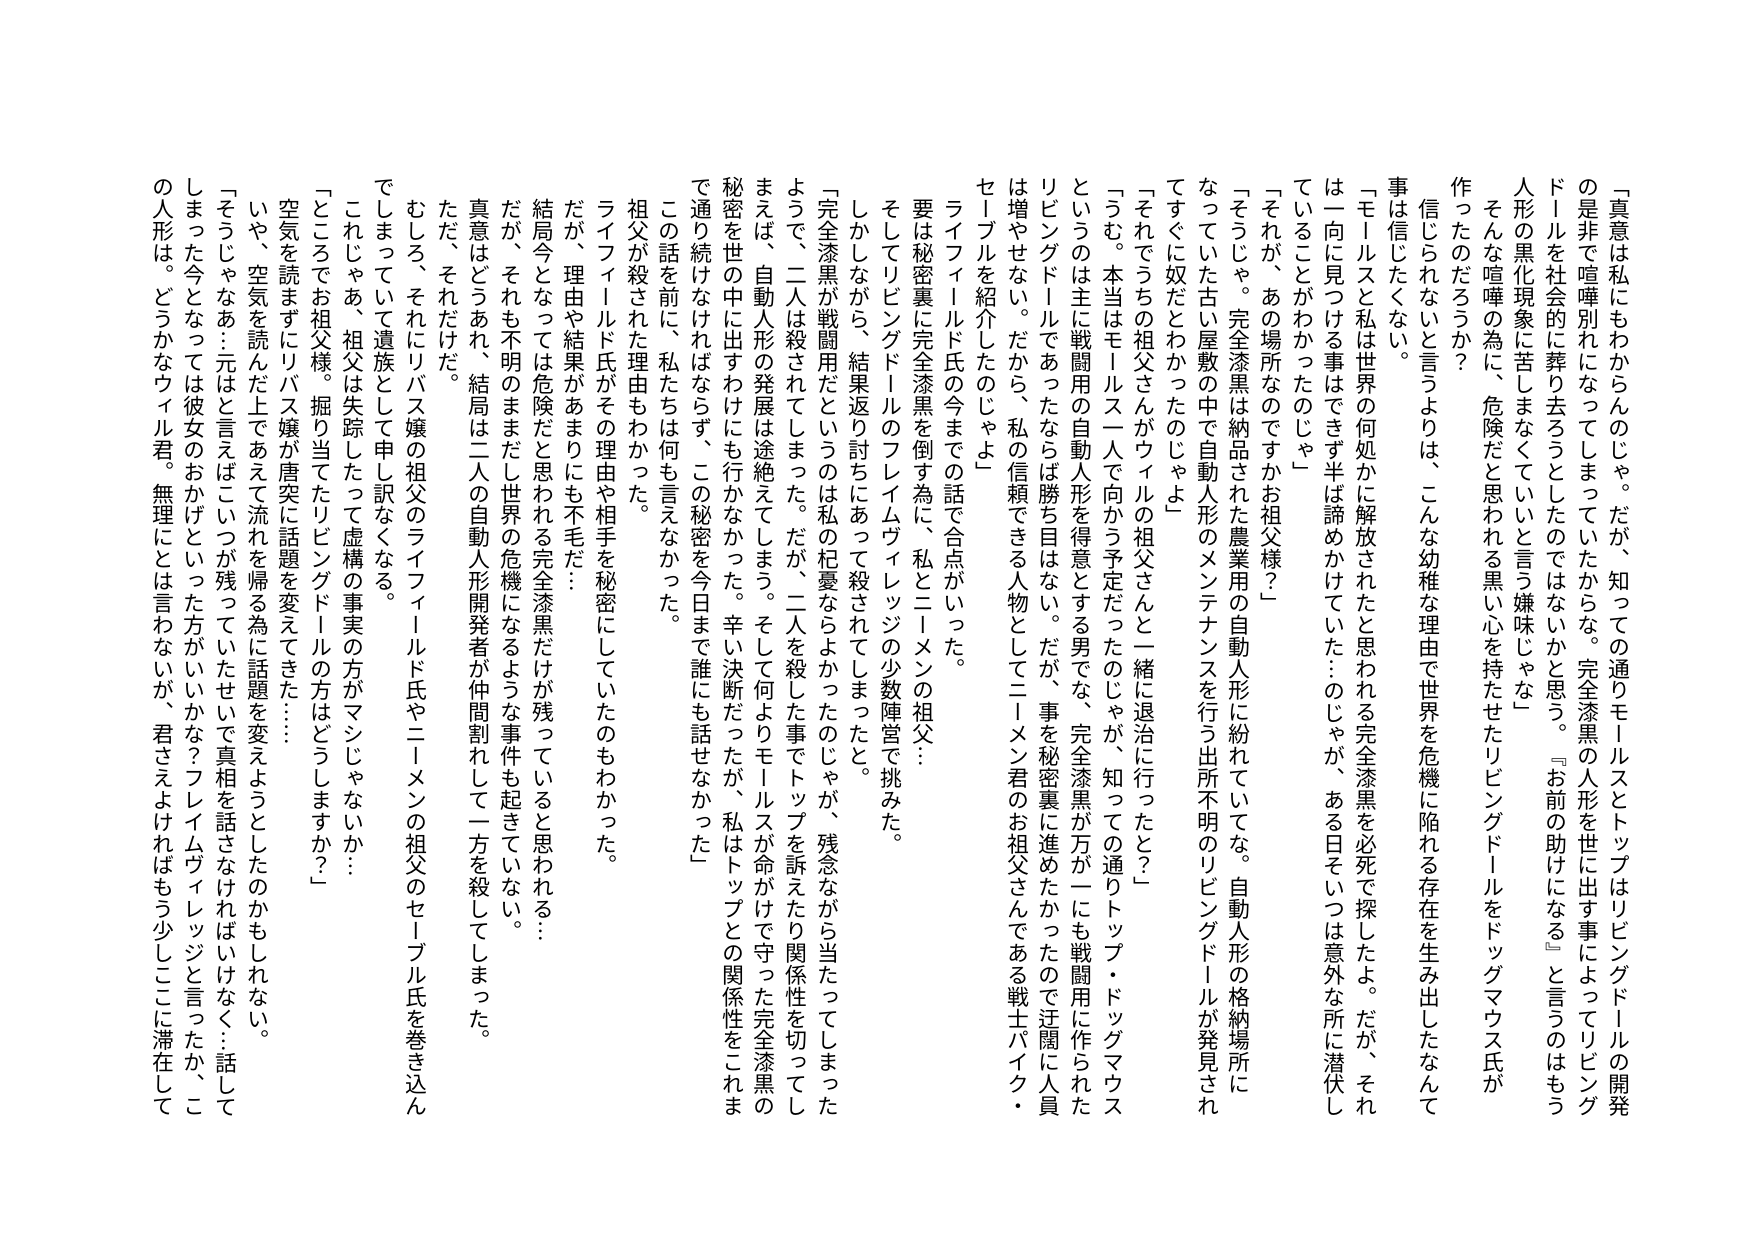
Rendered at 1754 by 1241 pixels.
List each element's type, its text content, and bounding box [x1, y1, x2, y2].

text 信じられないと言うよりは、こんな幼稚な理由で世界を危機に陥れる存在を生み出したなんて事は信じたくない。 [1382, 176, 1446, 1122]
text だが、理由や結果があまりにも不毛だ… [559, 176, 591, 1122]
text ライフィールド氏がその理由や相手を秘密にしていたのもわかった。 [591, 176, 622, 1122]
text 祖父が殺された理由もわかった。 [622, 176, 654, 1122]
text そんな喧嘩の為に、危険だと思われる黒い心を持たせたリビングドールをドッグマウス氏が作ったのだろうか？ [1446, 176, 1509, 1122]
text 要は秘密裏に完全漆黒を倒す為に、私とニーメンの祖父… [907, 176, 939, 1122]
text しかしながら、結果返り討ちにあって殺されてしまったと。 [844, 176, 876, 1122]
text この話を前に、私たちは何も言えなかった。 [654, 176, 686, 1122]
text 「それでうちの祖父さんがウィルの祖父さんと一緒に退治に行ったと？」 [1129, 176, 1161, 1122]
text 「ところでお祖父様。掘り当てたリビングドールの方はどうしますか？」 [306, 176, 337, 1122]
text ただ、それだけだ。 [432, 176, 464, 1122]
text 結局今となっては危険だと思われる完全漆黒だけが残っていると思われる… [527, 176, 559, 1122]
text 「モールスと私は世界の何処かに解放されたと思われる完全漆黒を必死で探したよ。だが、それは一向に見つける事はできず半ば諦めかけていた…のじゃが、ある日そいつは意外な所に潜伏していることがわかったのじゃ」 [1287, 176, 1382, 1122]
text 「そうじゃ。完全漆黒は納品された農業用の自動人形に紛れていてな。自動人形の格納場所になっていた古い屋敷の中で自動人形のメンテナンスを行う出所不明のリビングドールが発見されてすぐに奴だとわかったのじゃよ」 [1161, 176, 1256, 1122]
text これじゃあ、祖父は失踪したって虚構の事実の方がマシじゃないか… [337, 176, 369, 1122]
text 「それが、あの場所なのですかお祖父様？」 [1256, 176, 1287, 1122]
text いや、空気を読んだ上であえて流れを帰る為に話題を変えようとしたのかもしれない。 [242, 176, 274, 1122]
text むしろ、それにリバス嬢の祖父のライフィールド氏やニーメンの祖父のセーブル氏を巻き込んでしまっていて遺族として申し訳なくなる。 [369, 176, 432, 1122]
text 真意はどうあれ、結局は二人の自動人形開発者が仲間割れして一方を殺してしまった。 [464, 176, 496, 1122]
text 「真意は私にもわからんのじゃ。だが、知っての通りモールスとトップはリビングドールの開発の是非で喧嘩別れになってしまっていたからな。完全漆黒の人形を世に出す事によってリビングドールを社会的に葬り去ろうとしたのではないかと思う。『お前の助けになる』と言うのはもう人形の黒化現象に苦しまなくていいと言う嫌味じゃな」 [1509, 176, 1636, 1122]
text ライフィールド氏の今までの話で合点がいった。 [939, 176, 971, 1122]
text だが、それも不明のままだし世界の危機になるような事件も起きていない。 [496, 176, 527, 1122]
text 「うむ。本当はモールス一人で向かう予定だったのじゃが、知っての通りトップ・ドッグマウスというのは主に戦闘用の自動人形を得意とする男でな、完全漆黒が万が一にも戦闘用に作られたリビングドールであったならば勝ち目はない。だが、事を秘密裏に進めたかったので迂闊に人員は増やせない。だから、私の信頼できる人物としてニーメン君のお祖父さんである戦士パイク・セーブルを紹介したのじゃよ」 [971, 176, 1129, 1122]
text そしてリビングドールのフレイムヴィレッジの少数陣営で挑みた。 [876, 176, 907, 1122]
text 空気を読まずにリバス嬢が唐突に話題を変えてきた…… [274, 176, 306, 1122]
text 「完全漆黒が戦闘用だというのは私の杞憂ならよかったのじゃが、残念ながら当たってしまったようで、二人は殺されてしまった。だが、二人を殺した事でトップを訴えたり関係性を切ってしまえば、自動人形の発展は途絶えてしまう。そして何よりモールスが命がけで守った完全漆黒の秘密を世の中に出すわけにも行かなかった。辛い決断だったが、私はトップとの関係性をこれまで通り続けなければならず、この秘密を今日まで誰にも話せなかった」 [686, 176, 844, 1122]
text 「そうじゃなあ…元はと言えばこいつが残っていたせいで真相を話さなければいけなく…話してしまった今となっては彼女のおかげといった方がいいかな？フレイムヴィレッジと言ったか、この人形は。どうかなウィル君。無理にとは言わないが、君さえよければもう少しここに滞在して直してみないか？私としても君が少してもリビングドールに興味を持ってくれるなら嬉しい限りだ」 [147, 176, 242, 1122]
